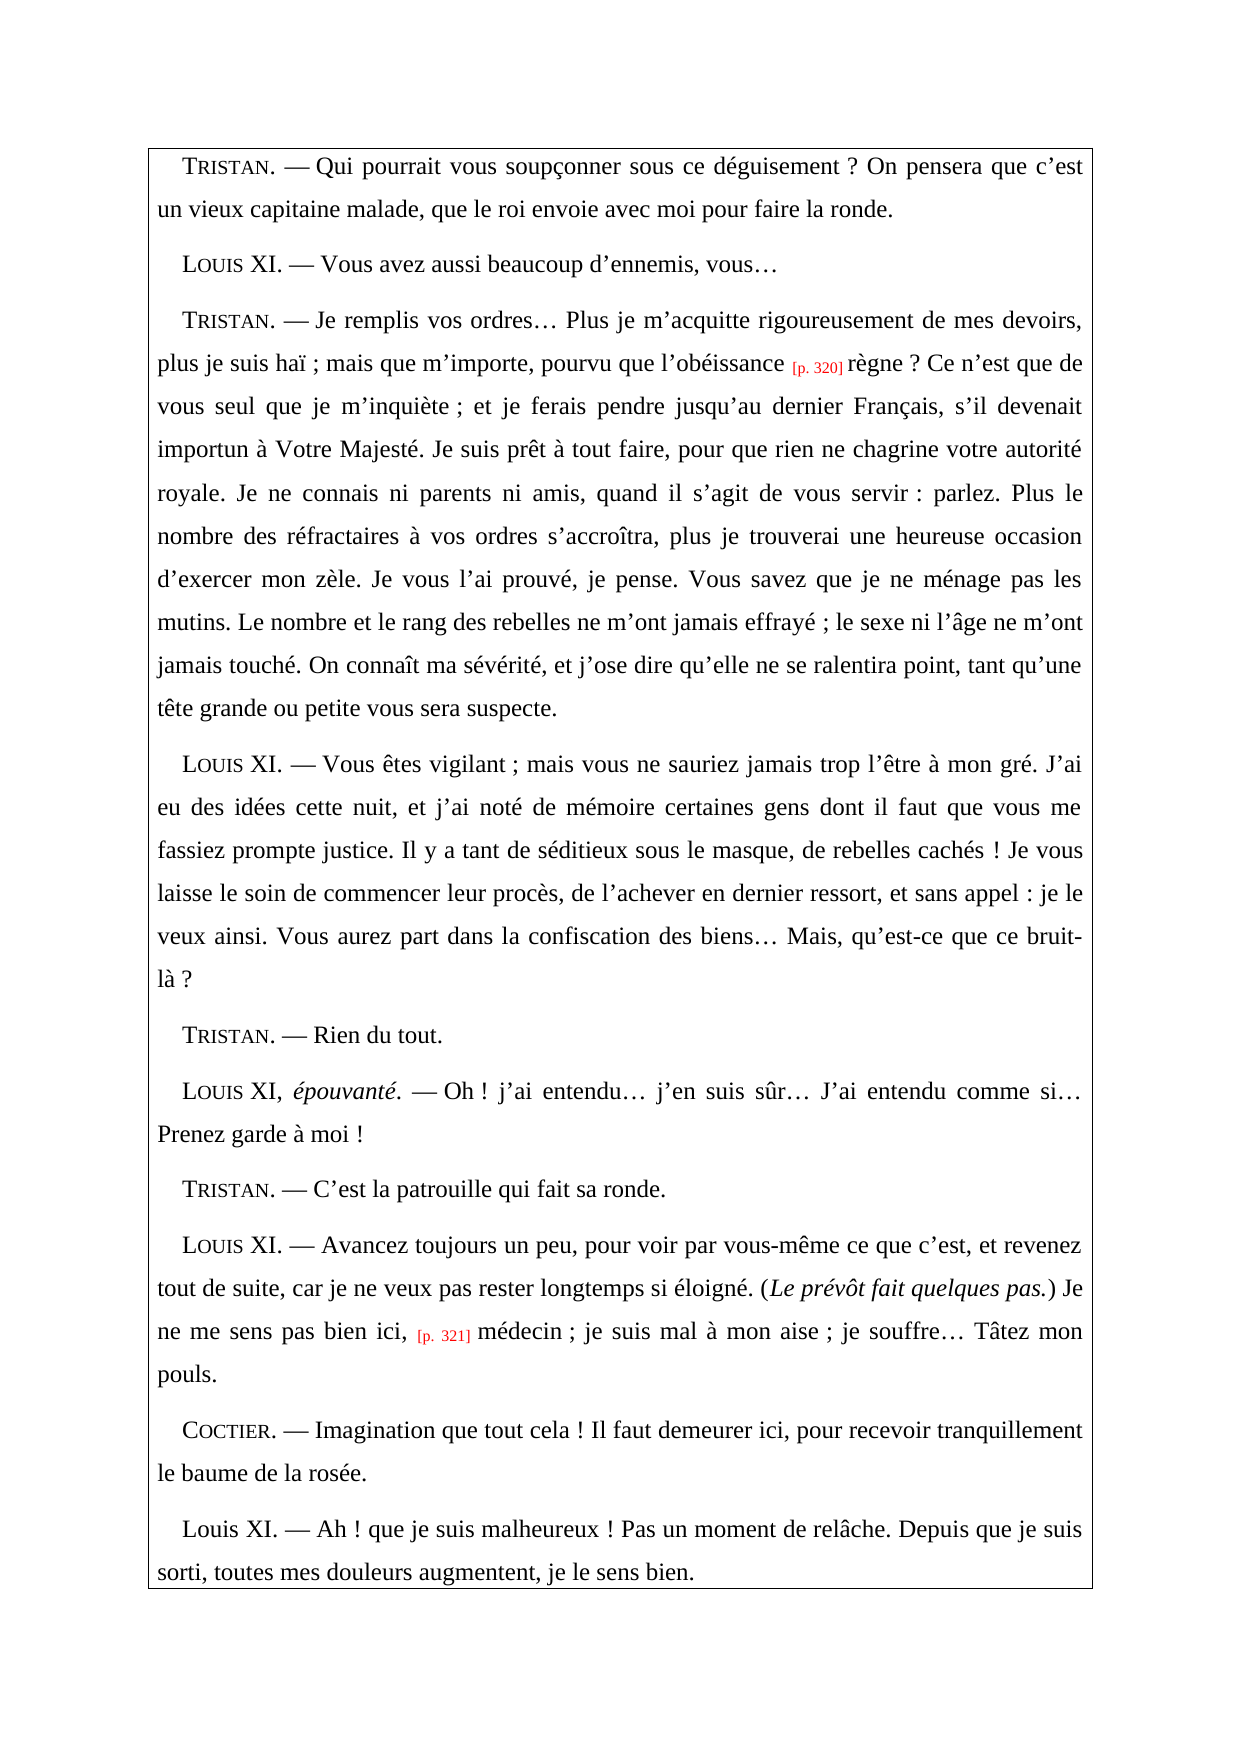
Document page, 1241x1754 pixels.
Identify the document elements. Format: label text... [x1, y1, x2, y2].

text Tristan. — C’est la patrouille qui fait sa ronde. [149, 1171, 1092, 1203]
text Louis XI. — Ah ! que je suis malheureux ! Pas un moment de relâche. Depuis que je suis sorti, toutes mes douleurs augmentent, je le sens bien. [149, 1511, 1092, 1588]
text Tristan. — Je remplis vos ordres… Plus je m’acquitte rigoureusement de mes devoirs, plus je suis haï ; mais que m’importe, pourvu que l’obéissance [p. 320] règne ? Ce n’est que de vous seul que je m’inquiète ; et je ferais pendre jusqu’au dernier Français, s’il devenait importun à Votre Majesté. Je suis prêt à tout faire, pour que rien ne chagrine votre autorité royale. Je ne connais ni parents ni amis, quand il s’agit de vous servir : parlez. Plus le nombre des réfractaires à vos ordres s’accroîtra, plus je trouverai une heureuse occasion d’exercer mon zèle. Je vous l’ai prouvé, je pense. Vous savez que je ne ménage pas les mutins. Le nombre et le rang des rebelles ne m’ont jamais effrayé ; le sexe ni l’âge ne m’ont jamais touché. On connaît ma sévérité, et j’ose dire qu’elle ne se ralentira point, tant qu’une tête grande ou petite vous sera suspecte. [149, 302, 1092, 722]
text Louis XI, épouvanté. — Oh ! j’ai entendu… j’en suis sûr… J’ai entendu comme si… Prenez garde à moi ! [149, 1073, 1092, 1148]
text Coctier. — Imagination que tout cela ! Il faut demeurer ici, pour recevoir tranquillement le baume de la rosée. [149, 1412, 1092, 1487]
text Louis XI. — Vous êtes vigilant ; mais vous ne sauriez jamais trop l’être à mon gré. J’ai eu des idées cette nuit, et j’ai noté de mémoire certaines gens dont il faut que vous me fassiez prompte justice. Il y a tant de séditieux sous le masque, de rebelles cachés ! Je vous laisse le soin de commencer leur procès, de l’achever en dernier ressort, et sans appel : je le veux ainsi. Vous aurez part dans la confiscation des biens… Mais, qu’est-ce que ce bruit-là ? [149, 746, 1092, 993]
text Tristan. — Qui pourrait vous soupçonner sous ce déguisement ? On pensera que c’est un vieux capitaine malade, que le roi envoie avec moi pour faire la ronde. [149, 149, 1092, 223]
text Tristan. — Rien du tout. [149, 1017, 1092, 1049]
text Louis XI. — Vous avez aussi beaucoup d’ennemis, vous… [149, 246, 1092, 278]
text Louis XI. — Avancez toujours un peu, pour voir par vous-même ce que c’est, et revenez tout de suite, car je ne veux pas rester longtemps si éloigné. (Le prévôt fait quelques pas.) Je ne me sens pas bien ici, [p. 321] médecin ; je suis mal à mon aise ; je souffre… Tâtez mon pouls. [149, 1227, 1092, 1388]
